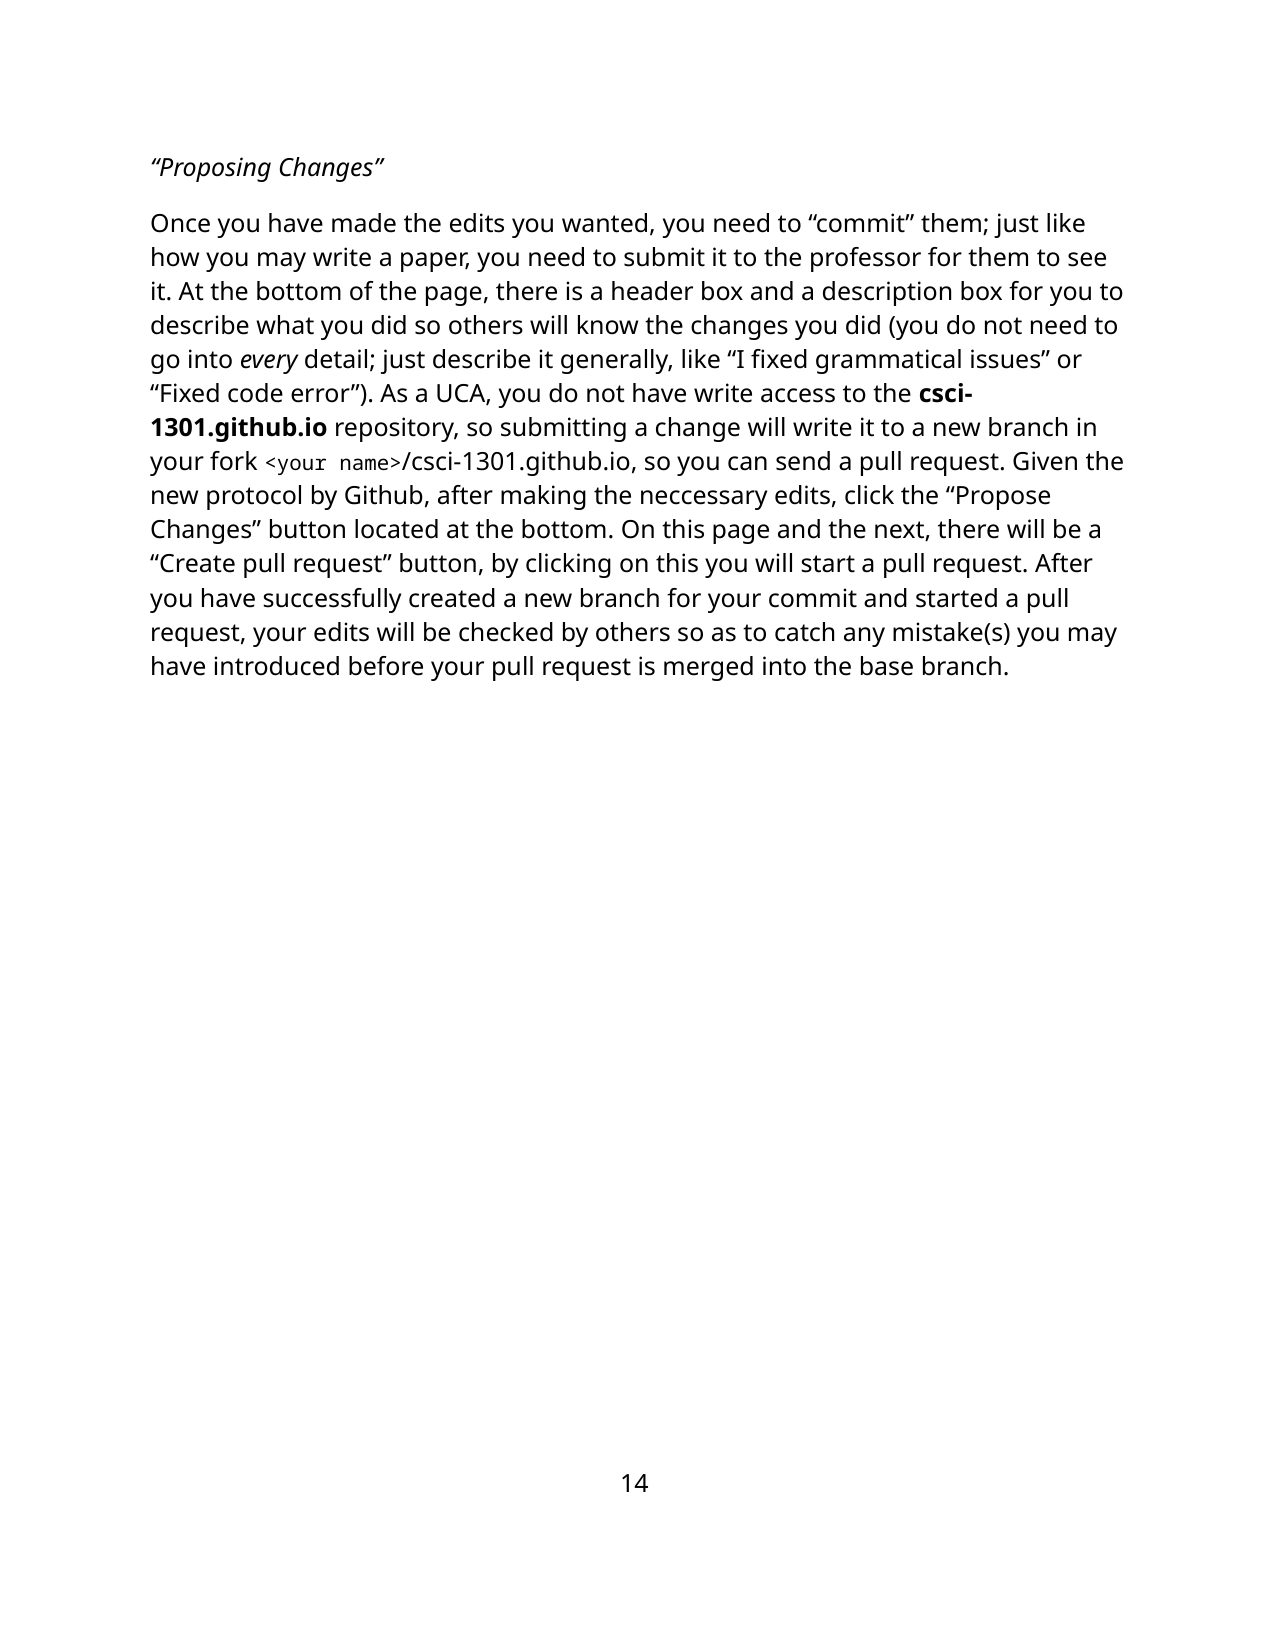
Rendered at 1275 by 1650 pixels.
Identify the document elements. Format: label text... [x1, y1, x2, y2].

text Once you have made the edits you wanted, you need to “commit” them; just like how you may write a paper, you need to submit it to the professor for them to see it. At the bottom of the page, there is a header box and a description box for you to describe what you did so others will know the changes you did (you do not need to go into every detail; just describe it generally, like “I fixed grammatical issues” or “Fixed code error”). As a UCA, you do not have write access to the csci-1301.github.io repository, so submitting a change will write it to a new branch in your fork <your name>/csci-1301.github.io, so you can send a pull request. Given the new protocol by Github, after making the neccessary edits, click the “Propose Changes” button located at the bottom. On this page and the next, there will be a “Create pull request” button, by clicking on this you will start a pull request. After you have successfully created a new branch for your commit and started a pull request, your edits will be checked by others so as to catch any mistake(s) you may have introduced before your pull request is merged into the base branch. [150, 206, 1125, 682]
text “Proposing Changes” [150, 150, 1125, 184]
